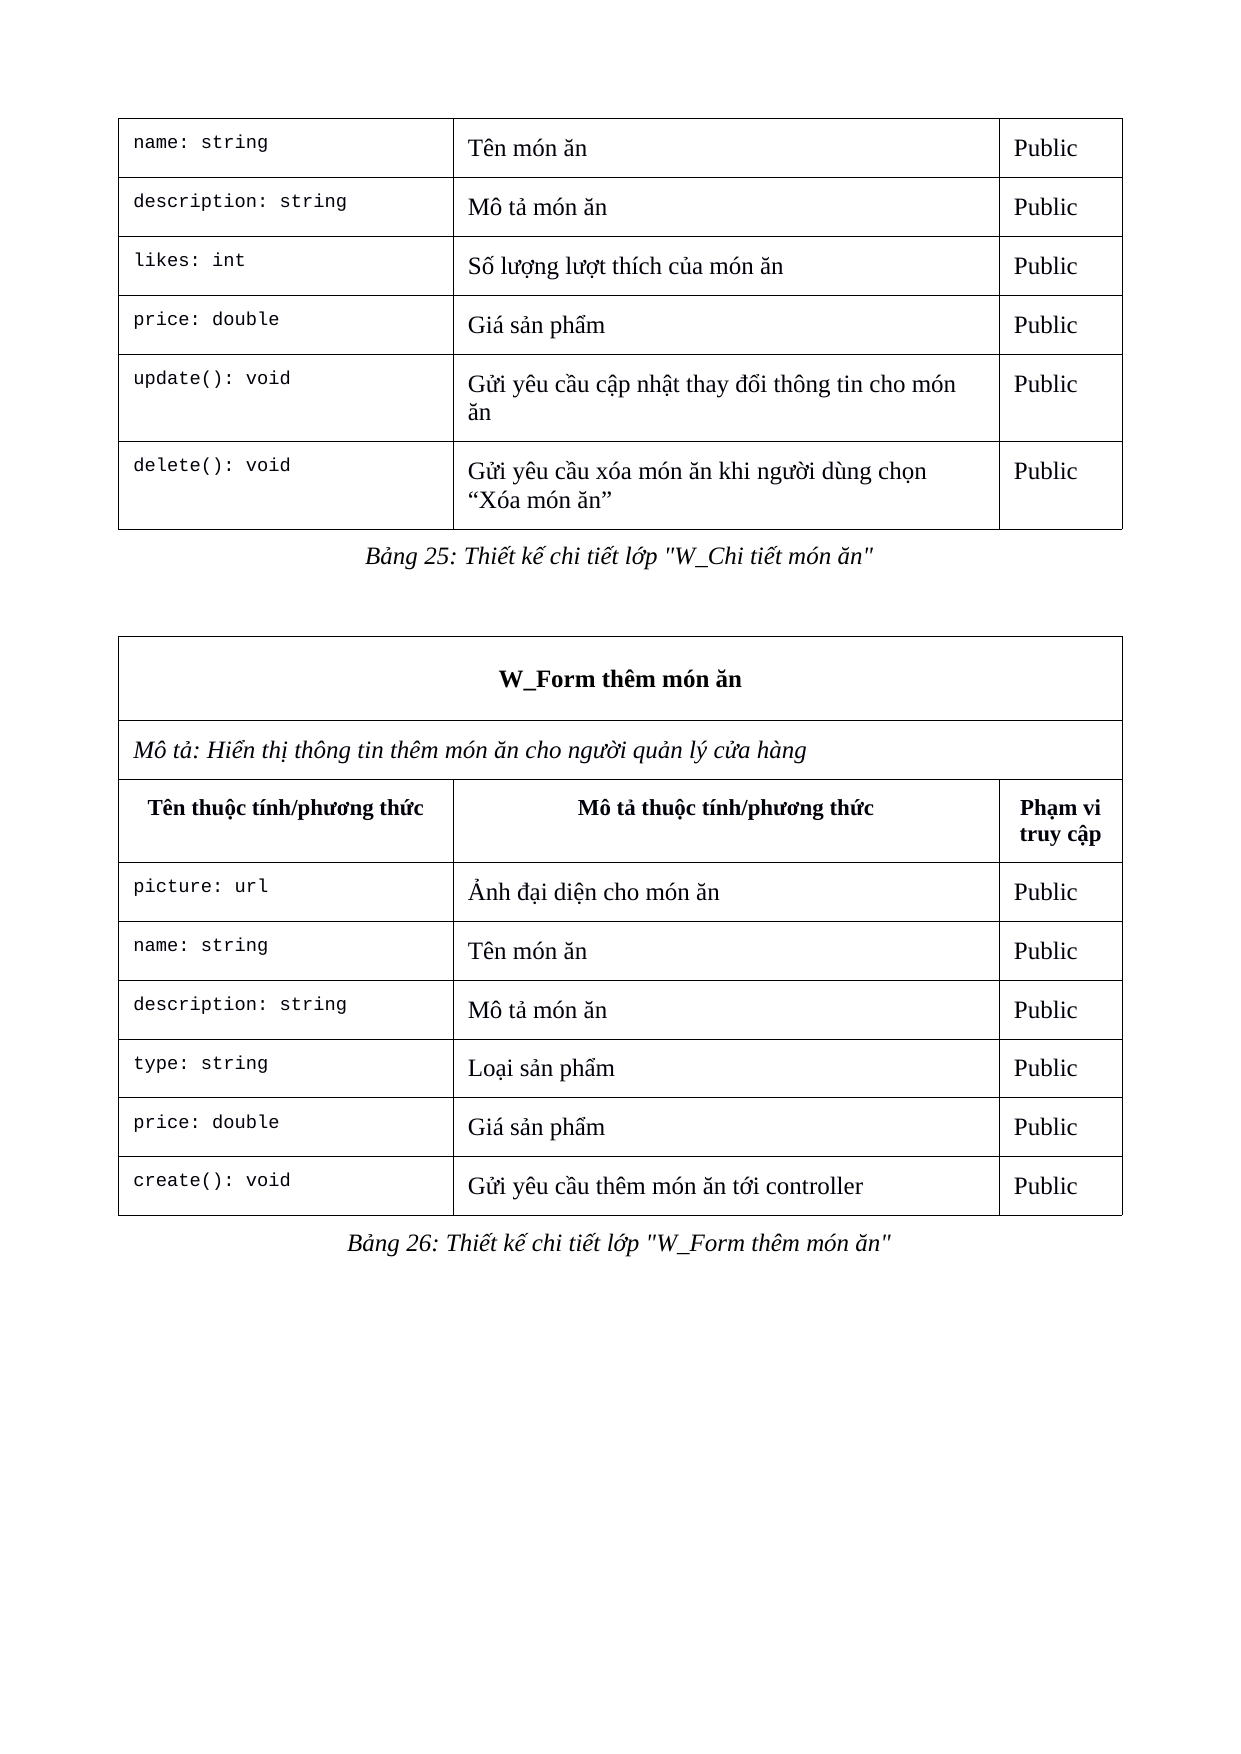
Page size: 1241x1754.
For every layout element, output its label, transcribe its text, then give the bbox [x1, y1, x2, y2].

table_cell Phạm vi truy cập [1000, 780, 1122, 862]
table_cell Public [1000, 119, 1122, 177]
table_cell Public [1000, 1157, 1122, 1215]
table_cell Public [1000, 1040, 1122, 1097]
table_cell Mô tả món ăn [454, 178, 999, 236]
table_cell Public [1000, 442, 1122, 529]
table_cell Public [1000, 178, 1122, 236]
table_cell update(): void [119, 355, 453, 441]
table_cell Public [1000, 355, 1122, 441]
table_cell create(): void [119, 1157, 453, 1215]
table_cell Tên món ăn [454, 119, 999, 177]
table_cell Mô tả món ăn [454, 981, 999, 1038]
table_cell price: double [119, 296, 453, 353]
table_cell Gửi yêu cầu cập nhật thay đổi thông tin cho món ăn [454, 355, 999, 441]
table_cell delete(): void [119, 442, 453, 529]
table_cell name: string [119, 922, 453, 979]
table_cell price: double [119, 1098, 453, 1156]
table_cell Gửi yêu cầu thêm món ăn tới controller [454, 1157, 999, 1215]
table_cell Public [1000, 863, 1122, 921]
table_cell likes: int [119, 237, 453, 295]
text Bảng 26: Thiết kế chi tiết lớp "W_Form thêm món ăn" [118, 1228, 1122, 1256]
table_cell picture: url [119, 863, 453, 921]
table_cell name: string [119, 119, 453, 177]
table_cell Giá sản phẩm [454, 296, 999, 353]
table_cell Mô tả thuộc tính/phương thức [454, 780, 999, 862]
table_cell Ảnh đại diện cho món ăn [454, 863, 999, 921]
table_header W_Form thêm món ăn [119, 637, 1122, 720]
table_cell Số lượng lượt thích của món ăn [454, 237, 999, 295]
table_cell Public [1000, 981, 1122, 1038]
text Bảng 25: Thiết kế chi tiết lớp "W_Chi tiết món ăn" [118, 541, 1122, 570]
table_cell Public [1000, 296, 1122, 353]
table_cell description: string [119, 178, 453, 236]
table_cell Public [1000, 1098, 1122, 1156]
table_cell Loại sản phẩm [454, 1040, 999, 1097]
table_cell Public [1000, 237, 1122, 295]
table_cell Gửi yêu cầu xóa món ăn khi người dùng chọn “Xóa món ăn” [454, 442, 999, 529]
table_cell Public [1000, 922, 1122, 979]
table_cell description: string [119, 981, 453, 1038]
table_cell Tên món ăn [454, 922, 999, 979]
table_cell Mô tả: Hiển thị thông tin thêm món ăn cho người quản lý cửa hàng [119, 721, 1122, 779]
table_cell Tên thuộc tính/phương thức [119, 780, 453, 862]
table_cell Giá sản phẩm [454, 1098, 999, 1156]
table_cell type: string [119, 1040, 453, 1097]
